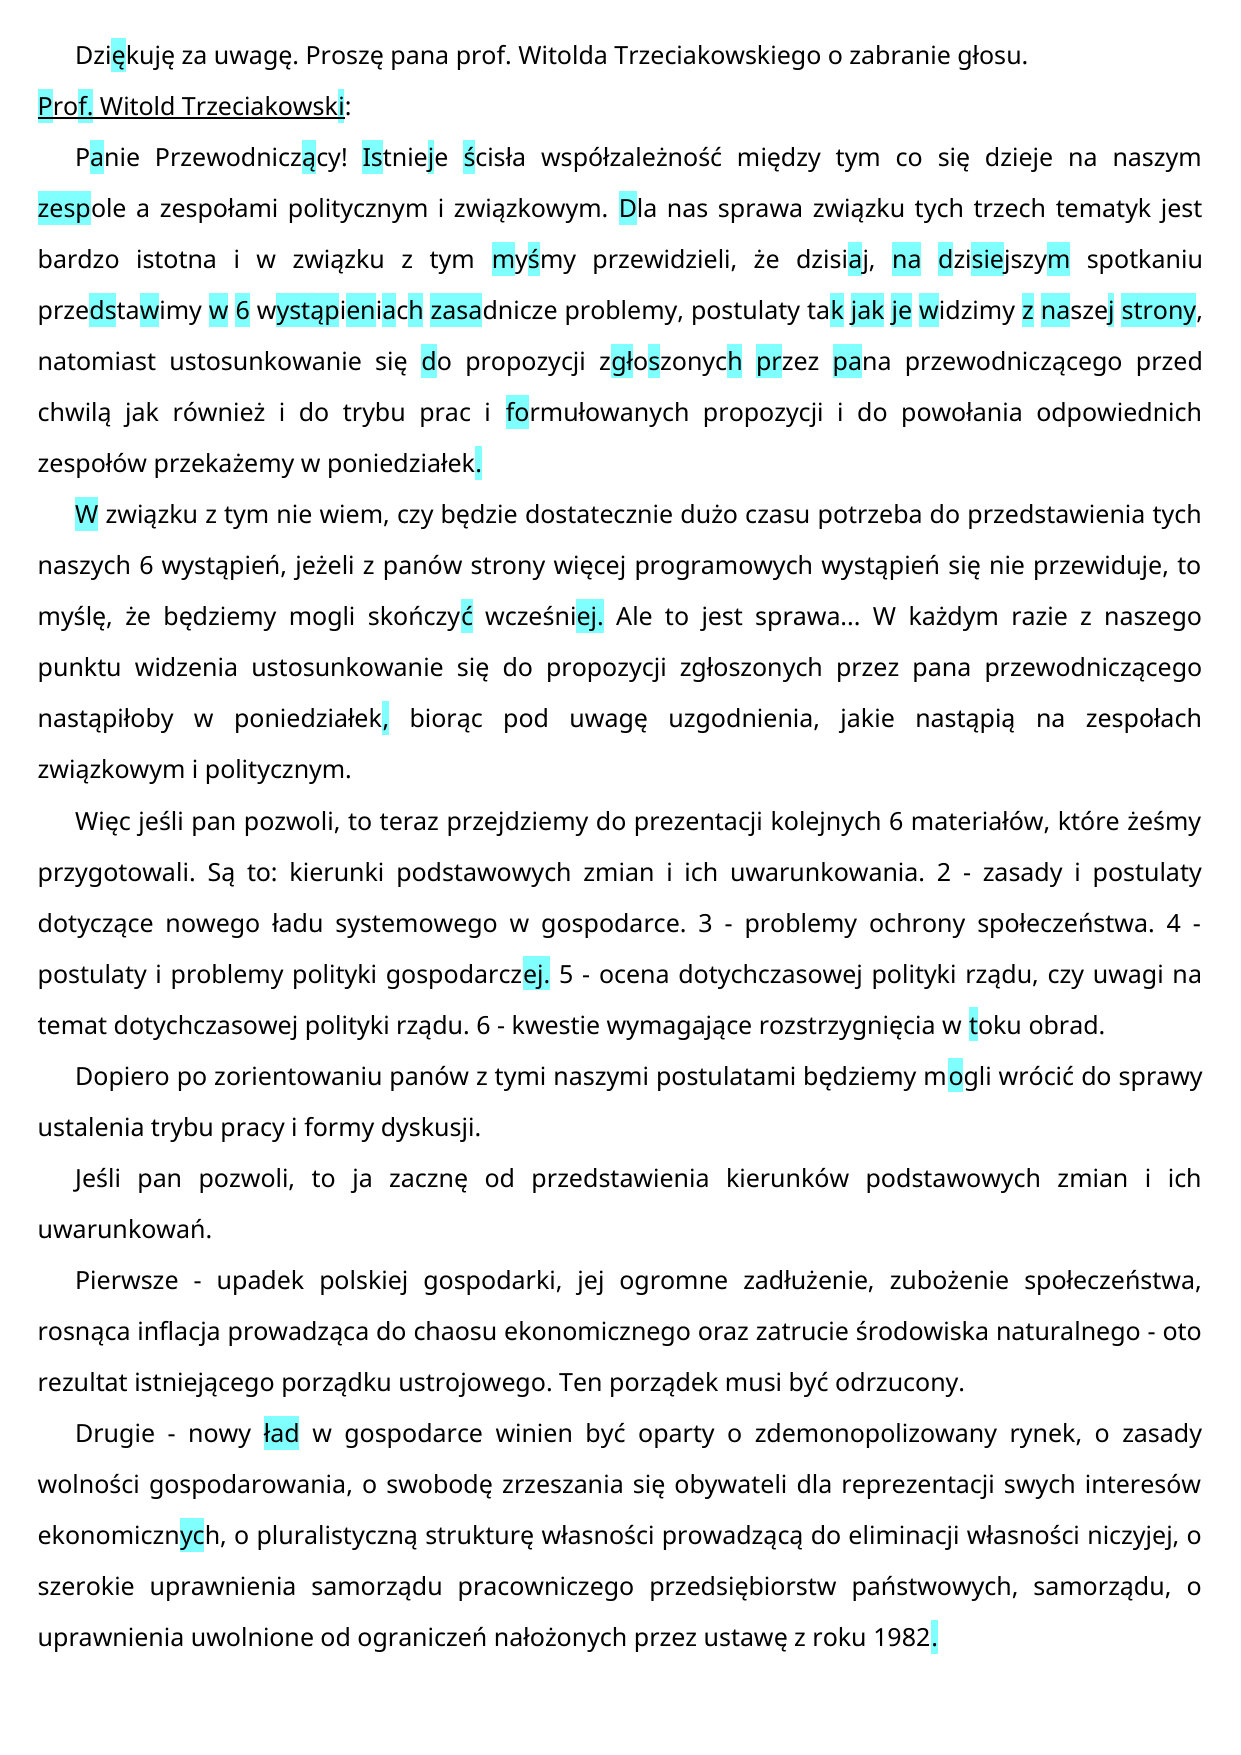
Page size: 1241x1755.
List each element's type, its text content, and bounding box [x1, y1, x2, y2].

text Dopiero po zorientowaniu panów z tymi naszymi postulatami będziemy mogli wrócić do sprawy ustalenia trybu pracy i formy dyskusji. [37, 1058, 1203, 1143]
text W związku z tym nie wiem, czy będzie dostatecznie dużo czasu potrzeba do przedstawienia tych naszych 6 wystąpień, jeżeli z panów strony więcej programowych wystąpień się nie przewiduje, to myślę, że będziemy mogli skończyć wcześniej. Ale to jest sprawa... W każdym razie z naszego punktu widzenia ustosunkowanie się do propozycji zgłoszonych przez pana przewodniczącego nastąpiłoby w poniedziałek, biorąc pod uwagę uzgodnienia, jakie nastąpią na zespołach związkowym i politycznym. [37, 497, 1203, 786]
text Prof. Witold Trzeciakowski: [37, 88, 1203, 123]
text Panie Przewodniczący! Istnieje ścisła współzależność między tym co się dzieje na naszym zespole a zespołami politycznym i związkowym. Dla nas sprawa związku tych trzech tematyk jest bardzo istotna i w związku z tym myśmy przewidzieli, że dzisiaj, na dzisiejszym spotkaniu przedstawimy w 6 wystąpieniach zasadnicze problemy, postulaty tak jak je widzimy z naszej strony, natomiast ustosunkowanie się do propozycji zgłoszonych przez pana przewodniczącego przed chwilą jak również i do trybu prac i formułowanych propozycji i do powołania odpowiednich zespołów przekażemy w poniedziałek. [37, 139, 1203, 480]
text Jeśli pan pozwoli, to ja zacznę od przedstawienia kierunków podstawowych zmian i ich uwarunkowań. [37, 1160, 1203, 1246]
text Drugie - nowy ład w gospodarce winien być oparty o zdemonopolizowany rynek, o zasady wolności gospodarowania, o swobodę zrzeszania się obywateli dla reprezentacji swych interesów ekonomicznych, o pluralistyczną strukturę własności prowadzącą do eliminacji własności niczyjej, o szerokie uprawnienia samorządu pracowniczego przedsiębiorstw państwowych, samorządu, o uprawnienia uwolnione od ograniczeń nałożonych przez ustawę z roku 1982. [37, 1416, 1203, 1654]
text Dziękuję za uwagę. Proszę pana prof. Witolda Trzeciakowskiego o zabranie głosu. [37, 37, 1203, 72]
text Więc jeśli pan pozwoli, to teraz przejdziemy do prezentacji kolejnych 6 materiałów, które żeśmy przygotowali. Są to: kierunki podstawowych zmian i ich uwarunkowania. 2 - zasady i postulaty dotyczące nowego ładu systemowego w gospodarce. 3 - problemy ochrony społeczeństwa. 4 - postulaty i problemy polityki gospodarczej. 5 - ocena dotychczasowej polityki rządu, czy uwagi na temat dotychczasowej polityki rządu. 6 - kwestie wymagające rozstrzygnięcia w toku obrad. [37, 803, 1203, 1041]
text Pierwsze - upadek polskiej gospodarki, jej ogromne zadłużenie, zubożenie społeczeństwa, rosnąca inflacja prowadząca do chaosu ekonomicznego oraz zatrucie środowiska naturalnego - oto rezultat istniejącego porządku ustrojowego. Ten porządek musi być odrzucony. [37, 1262, 1203, 1399]
